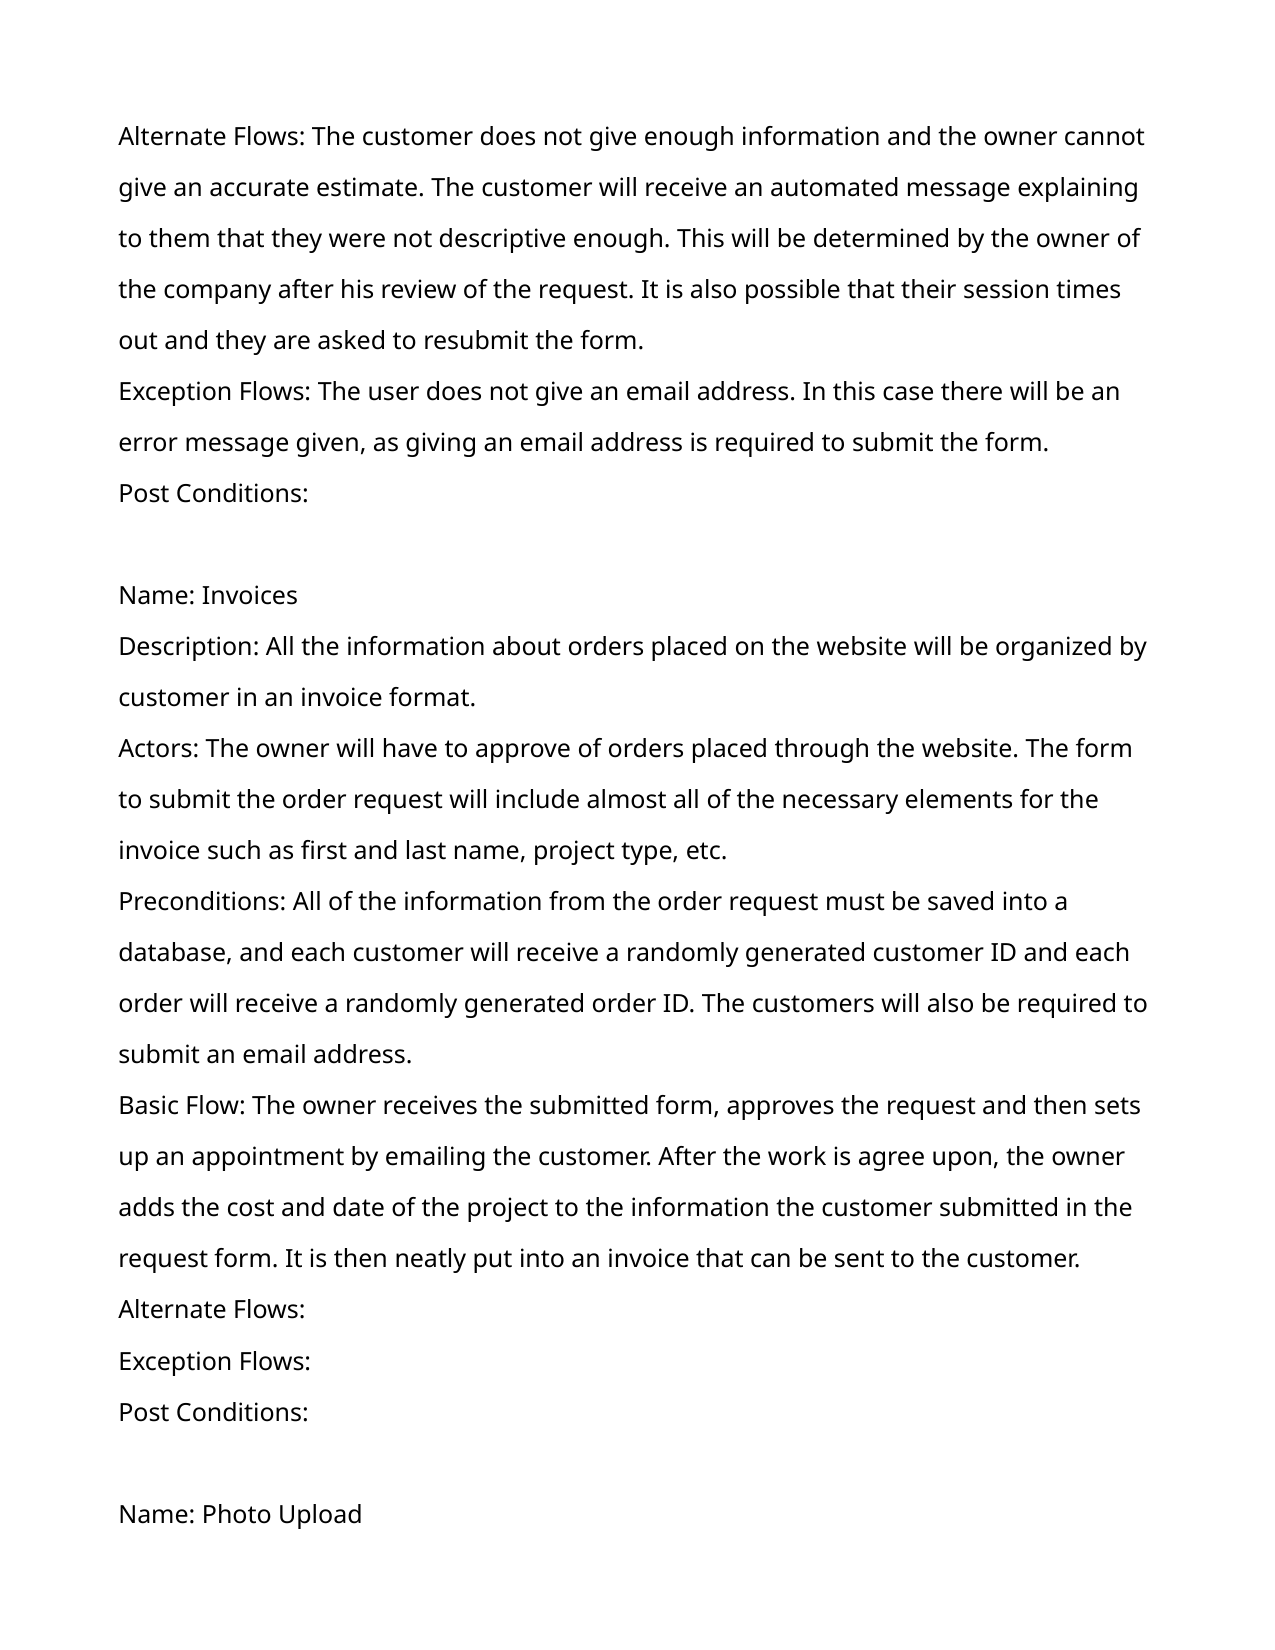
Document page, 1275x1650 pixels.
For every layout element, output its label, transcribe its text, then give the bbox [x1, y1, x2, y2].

text Exception Flows: The user does not give an email address. In this case there will be an error message given, as giving an email address is required to submit the form. [118, 373, 1157, 458]
text Actors: The owner will have to approve of orders placed through the website. The form to submit the order request will include almost all of the necessary elements for the invoice such as first and last name, project type, etc. [118, 731, 1157, 867]
text Basic Flow: The owner receives the submitted form, approves the request and then sets up an appointment by emailing the customer. After the work is agree upon, the owner adds the cost and date of the project to the information the customer submitted in the request form. It is then neatly put into an invoice that can be sent to the customer. [118, 1088, 1157, 1275]
text Exception Flows: [118, 1343, 1157, 1377]
text Description: All the information about orders placed on the website will be organized by customer in an invoice format. [118, 628, 1157, 714]
text Alternate Flows: The customer does not give enough information and the owner cannot give an accurate estimate. The customer will receive an automated message explaining to them that they were not descriptive enough. This will be determined by the owner of the company after his review of the request. It is also possible that their session times out and they are asked to resubmit the form. [118, 118, 1157, 356]
text Preconditions: All of the information from the order request must be saved into a database, and each customer will receive a randomly generated customer ID and each order will receive a randomly generated order ID. The customers will also be required to submit an email address. [118, 884, 1157, 1071]
text Post Conditions: [118, 1394, 1157, 1428]
text Name: Photo Upload [118, 1496, 1157, 1530]
text Alternate Flows: [118, 1292, 1157, 1326]
text Post Conditions: [118, 475, 1157, 509]
text Name: Invoices [118, 577, 1157, 612]
